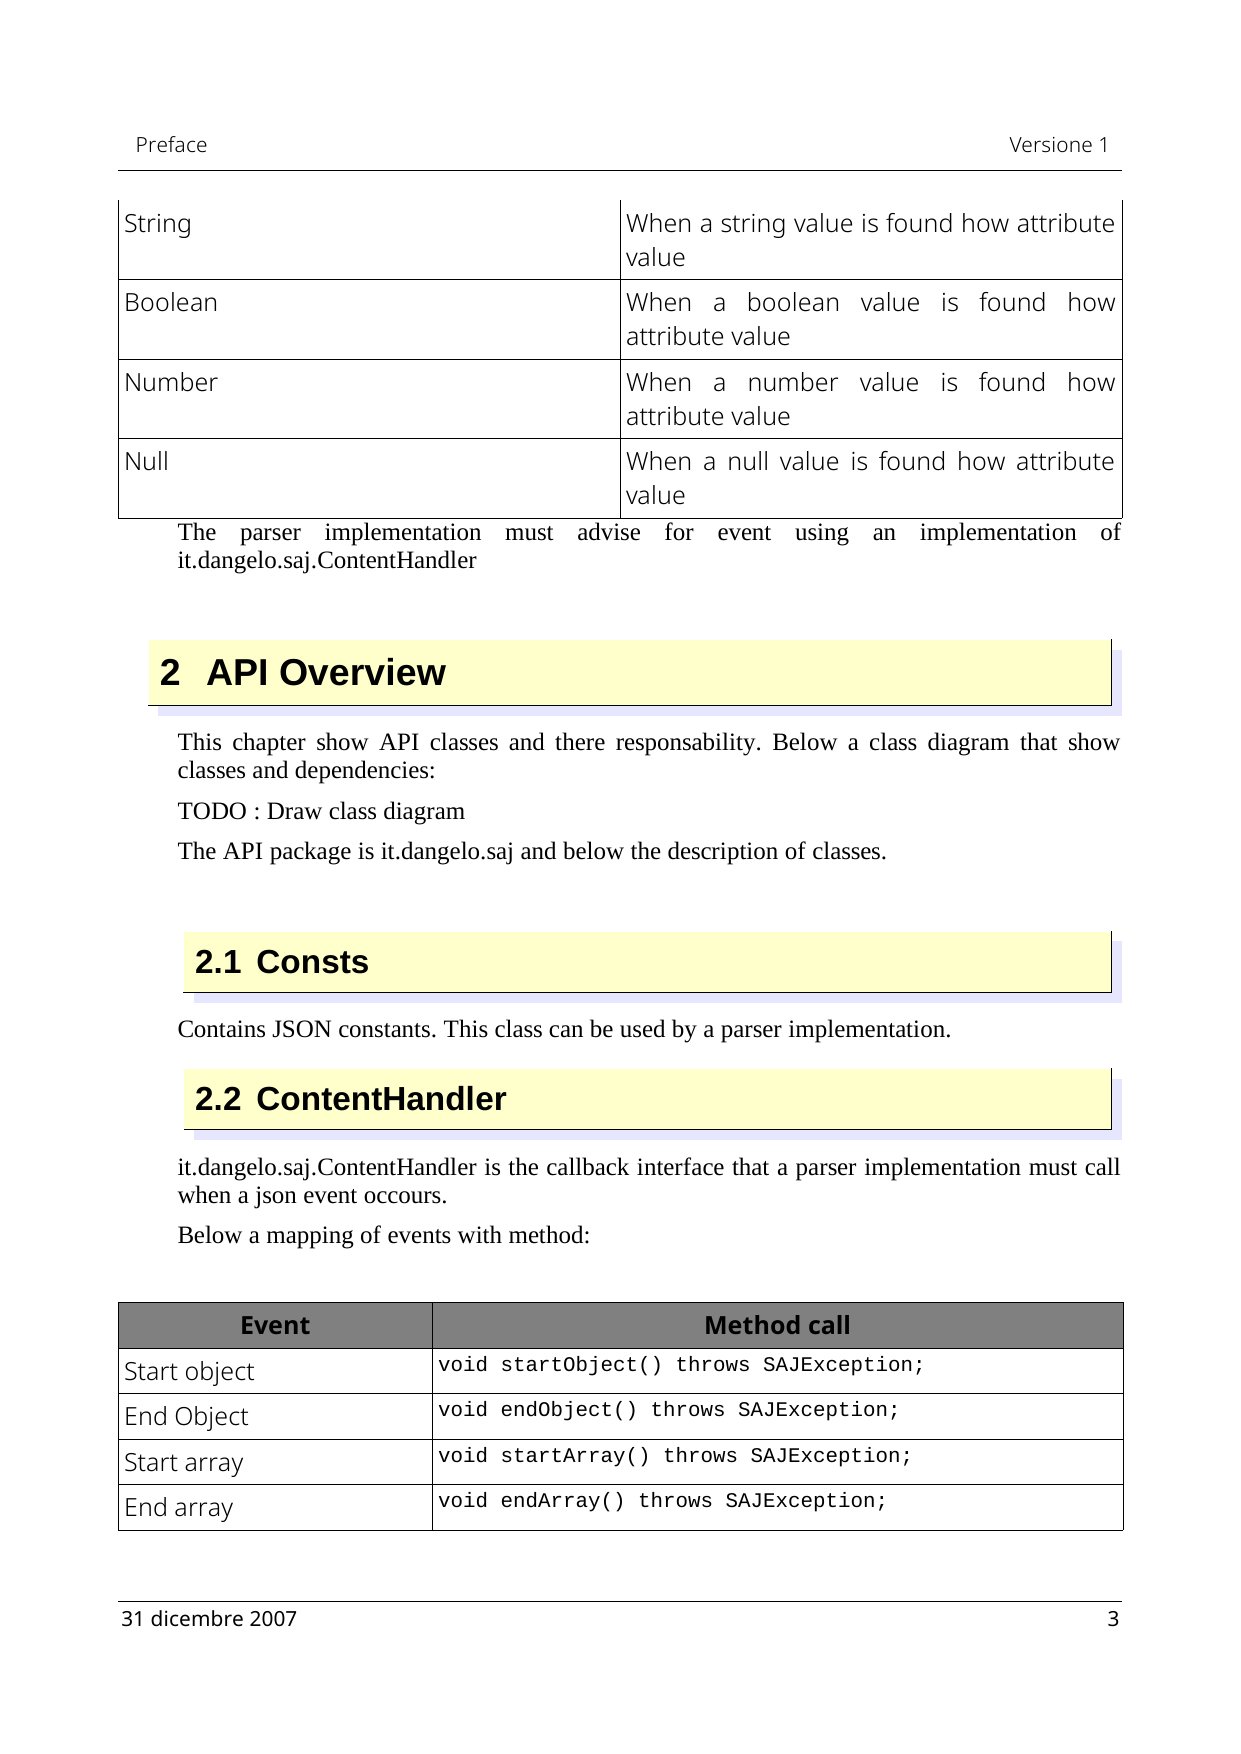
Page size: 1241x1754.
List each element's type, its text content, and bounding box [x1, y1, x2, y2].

text This chapter show API classes and there responsability. Below a class diagram that show classes and dependencies: [177, 728, 1122, 784]
table_cell When a number value is found how attribute value [621, 360, 1122, 438]
table_cell When a null value is found how attribute value [621, 439, 1122, 518]
table_cell void startArray() throws SAJException; [433, 1440, 1123, 1484]
table_cell void startObject() throws SAJException; [433, 1349, 1123, 1393]
table_header Method call [433, 1303, 1123, 1348]
text Below a mapping of events with method: [177, 1221, 1122, 1249]
text TODO : Draw class diagram [177, 797, 1122, 825]
subtitle ContentHandler [184, 1069, 1111, 1129]
text The parser implementation must advise for event using an implementation of it.dangelo.saj.ContentHandler [177, 519, 1122, 574]
table_cell When a boolean value is found how attribute value [621, 280, 1122, 359]
table_cell End array [119, 1485, 432, 1530]
text it.dangelo.saj.ContentHandler is the callback interface that a parser implementation must call when a json event occours. [177, 1152, 1122, 1208]
table_cell void endArray() throws SAJException; [433, 1485, 1123, 1530]
table_cell void endObject() throws SAJException; [433, 1394, 1123, 1439]
table_cell End Object [119, 1394, 432, 1439]
table_cell String [119, 200, 620, 279]
subtitle Consts [184, 932, 1111, 992]
table_cell When a string value is found how attribute value [621, 200, 1122, 279]
table_cell Start array [119, 1440, 432, 1484]
subtitle API Overview [149, 640, 1111, 705]
table_cell Null [119, 439, 620, 518]
table_header Event [119, 1303, 432, 1348]
table_cell Number [119, 360, 620, 438]
text Contains JSON constants. This class can be used by a parser implementation. [177, 1015, 1122, 1043]
text The API package is it.dangelo.saj and below the description of classes. [177, 837, 1122, 865]
table_cell Start object [119, 1349, 432, 1393]
table_cell Boolean [119, 280, 620, 359]
